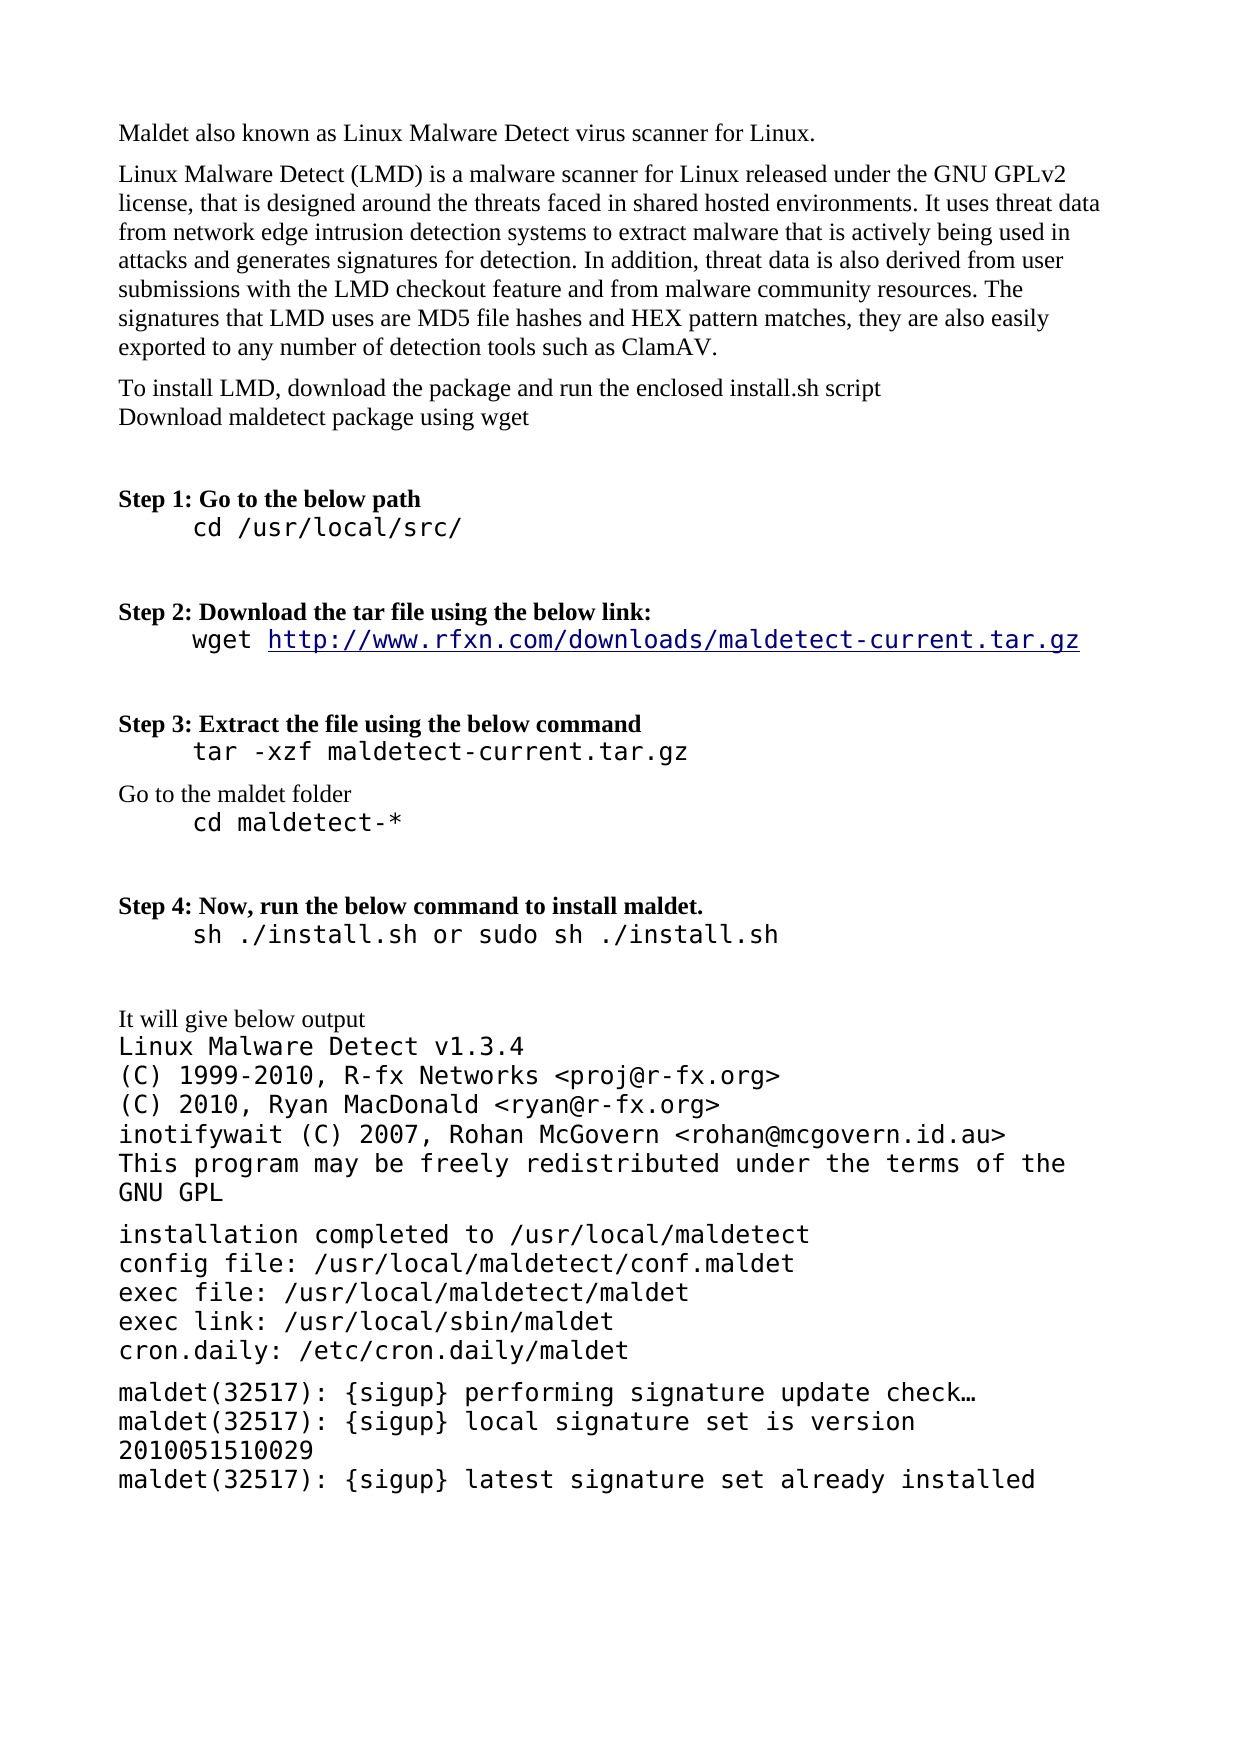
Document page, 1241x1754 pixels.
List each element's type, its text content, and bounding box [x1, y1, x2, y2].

text Linux Malware Detect (LMD) is a malware scanner for Linux released under the GNU GPLv2 license, that is designed around the threats faced in shared hosted environments. It uses threat data from network edge intrusion detection systems to extract malware that is actively being used in attacks and generates signatures for detection. In addition, threat data is also derived from user submissions with the LMD checkout feature and from malware community resources. The signatures that LMD uses are MD5 file hashes and HEX pattern matches, they are also easily exported to any number of detection tools such as ClamAV. [118, 159, 1122, 361]
text To install LMD, download the package and run the enclosed install.sh script Download maldetect package using wget [118, 373, 1122, 431]
text installation completed to /usr/local/maldetect config file: /usr/local/maldetect/conf.maldet exec file: /usr/local/maldetect/maldet exec link: /usr/local/sbin/maldet cron.daily: /etc/cron.daily/maldet [118, 1220, 1122, 1366]
text Step 4: Now, run the below command to install maldet. sh ./install.sh or sudo sh ./install.sh [118, 891, 1122, 949]
text Go to the maldet folder cd maldetect-* [118, 779, 1122, 837]
text Step 1: Go to the below path cd /usr/local/src/ [118, 484, 1122, 542]
text Maldet also known as Linux Malware Detect virus scanner for Linux. [118, 118, 1122, 147]
text Step 2: Download the tar file using the below link: wget http://www.rfxn.com/downloads/maldetect-current.tar.gz [118, 597, 1122, 654]
text It will give below output Linux Malware Detect v1.3.4 (C) 1999-2010, R-fx Networks <proj@r-fx.org> (C) 2010, Ryan MacDonald <ryan@r-fx.org> inotifywait (C) 2007, Rohan McGovern <rohan@mcgovern.id.au> This program may be freely redistributed under the terms of the GNU GPL [118, 1004, 1122, 1207]
text maldet(32517): {sigup} performing signature update check… maldet(32517): {sigup} local signature set is version 2010051510029 maldet(32517): {sigup} latest signature set already installed [118, 1378, 1122, 1495]
text Step 3: Extract the file using the below command tar -xzf maldetect-current.tar.gz [118, 709, 1122, 767]
